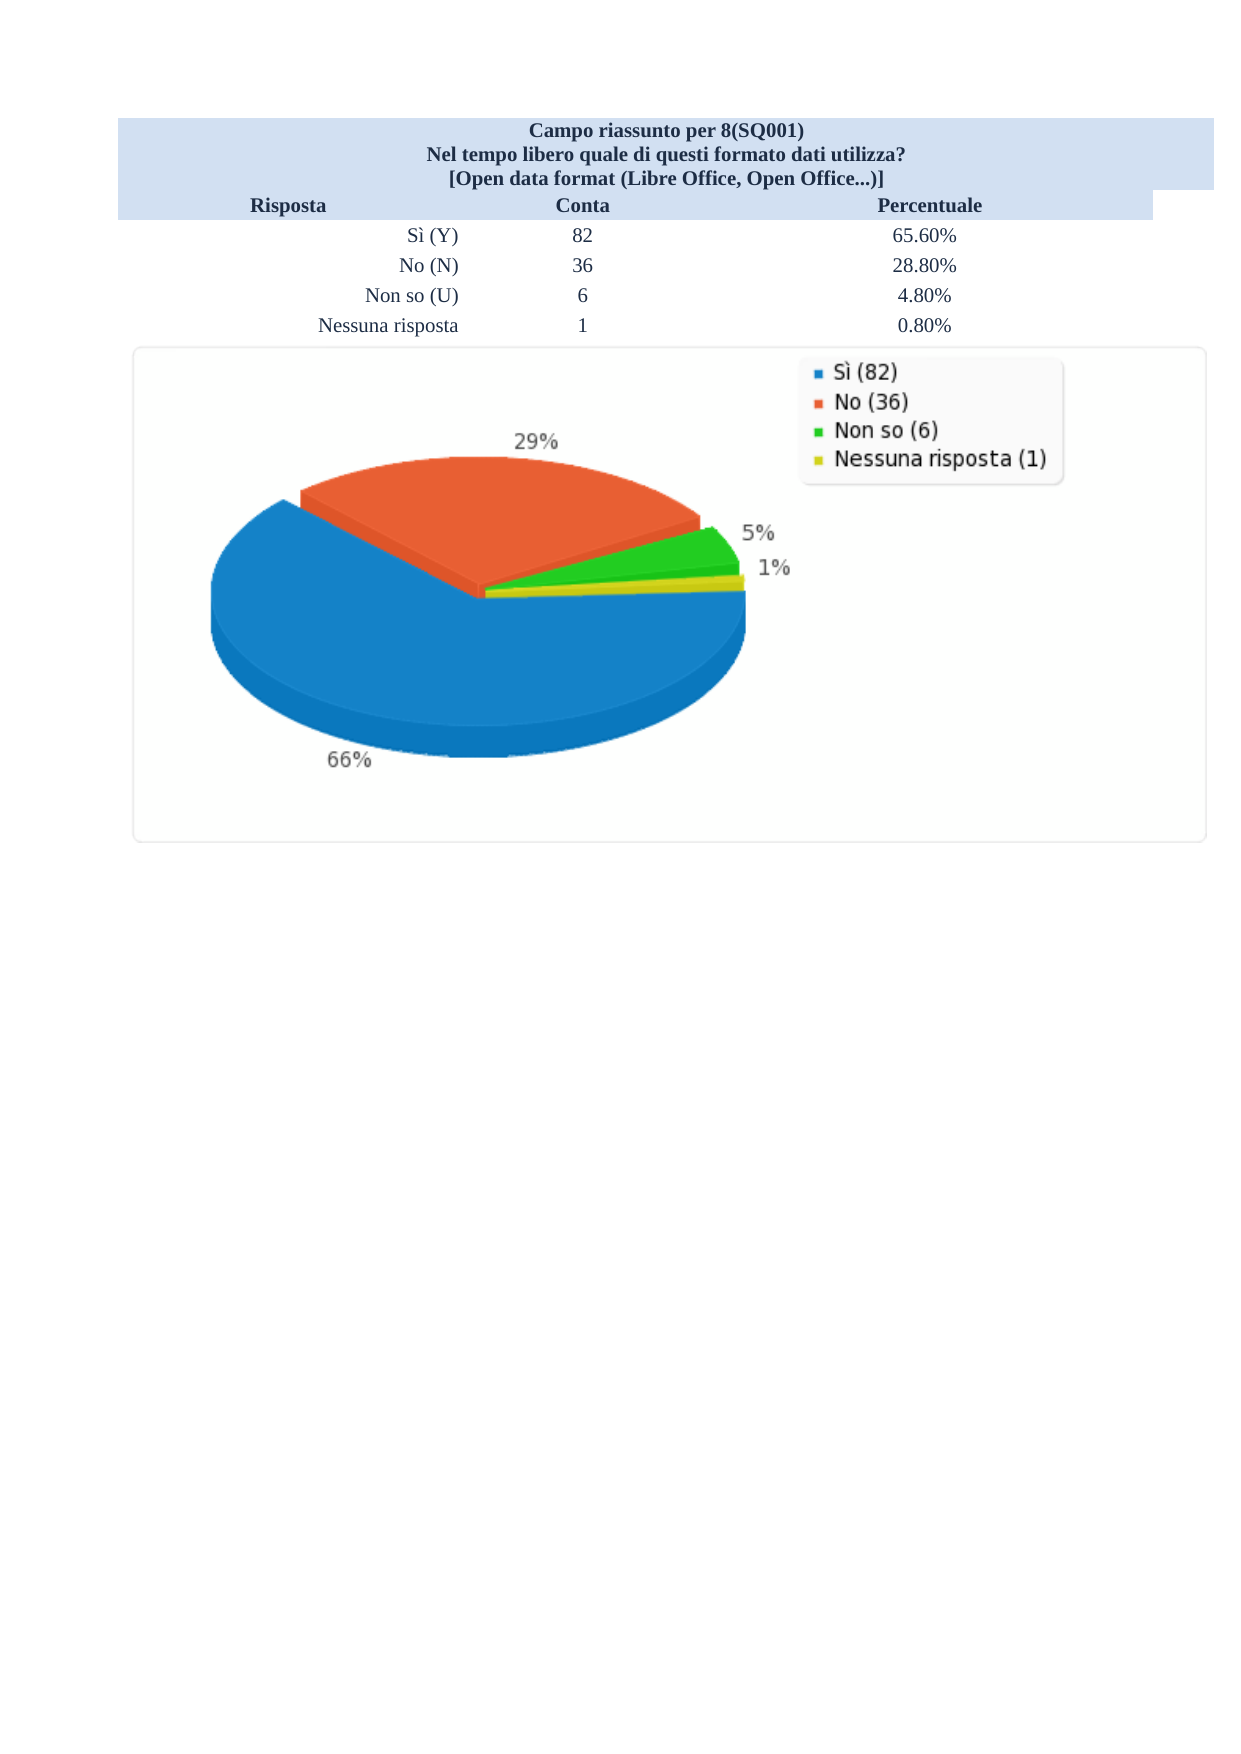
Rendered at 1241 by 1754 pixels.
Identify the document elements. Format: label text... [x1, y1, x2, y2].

table_cell [1153, 280, 1214, 310]
table_cell Sì (Y) [118, 220, 458, 250]
table_cell [1153, 190, 1214, 220]
table_cell 1 [458, 310, 707, 339]
table_cell [1153, 220, 1214, 250]
table_cell Nel tempo libero quale di questi formato dati utilizza? [Open data format (Libre Office, Open Office...)] [118, 142, 1214, 190]
table_cell Percentuale [707, 190, 1153, 220]
table_cell Risposta [118, 190, 458, 220]
table_cell [1153, 250, 1214, 280]
table_cell [1207, 340, 1214, 843]
table_cell Conta [458, 190, 707, 220]
table_cell [1153, 310, 1214, 340]
table_cell [118, 340, 125, 843]
table_cell 6 [458, 280, 707, 310]
picture [125, 339, 1207, 843]
table_cell 28.80% [707, 250, 1153, 280]
table_cell 36 [458, 250, 707, 280]
table_cell Non so (U) [118, 280, 458, 310]
table_header Campo riassunto per 8(SQ001) [118, 118, 1214, 142]
table_cell 65.60% [707, 220, 1153, 250]
table_cell 82 [458, 220, 707, 250]
table_cell Nessuna risposta [118, 310, 458, 340]
table_cell 0.80% [707, 310, 1153, 339]
table_cell No (N) [118, 250, 458, 280]
table_cell 4.80% [707, 280, 1153, 310]
